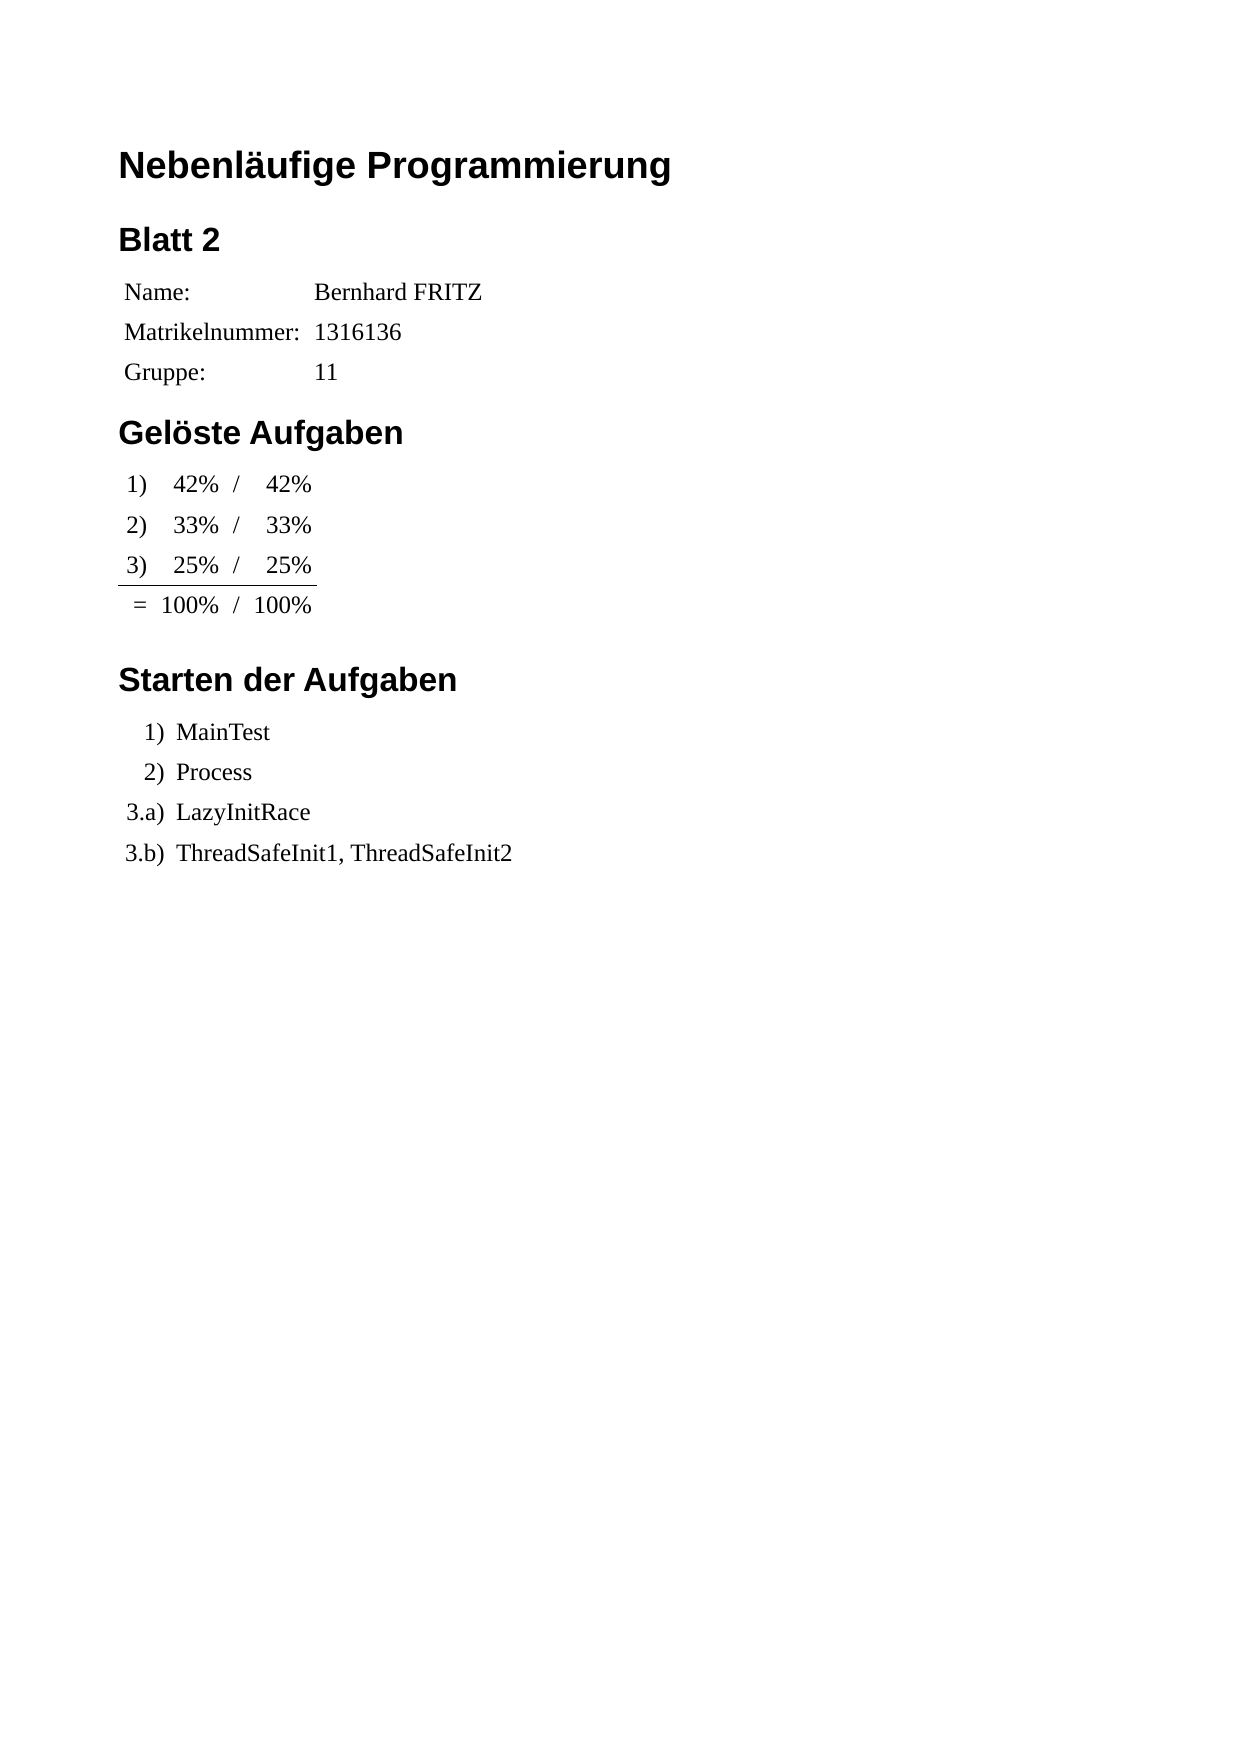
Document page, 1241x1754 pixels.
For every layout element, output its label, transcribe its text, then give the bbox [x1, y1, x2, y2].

table_header 1) [118, 711, 170, 752]
table_cell = [118, 586, 153, 639]
subtitle Starten der Aufgaben [118, 660, 1122, 699]
table_cell Gruppe: [118, 352, 308, 392]
subtitle Blatt 2 [118, 220, 1122, 259]
table_header / [225, 464, 245, 504]
table_header MainTest [170, 711, 672, 752]
table_cell 1316136 [308, 311, 1122, 352]
table_cell 25% [153, 544, 224, 584]
table_cell Process [170, 752, 672, 792]
table_cell 2) [118, 504, 153, 544]
table_cell / [225, 586, 245, 639]
table_cell 3.a) [118, 792, 170, 832]
table_cell LazyInitRace [170, 792, 672, 832]
table_cell 11 [308, 352, 1122, 392]
table_cell 33% [153, 504, 224, 544]
table_header 1) [118, 464, 153, 504]
table_header 42% [153, 464, 224, 504]
table_header Bernhard FRITZ [308, 271, 1122, 311]
table_cell 33% [245, 504, 317, 544]
table_cell / [225, 504, 245, 544]
table_cell 3) [118, 544, 153, 584]
table_cell 100% [153, 586, 224, 639]
table_cell Matrikelnummer: [118, 311, 308, 352]
table_cell ThreadSafeInit1, ThreadSafeInit2 [170, 832, 672, 872]
table_header 42% [245, 464, 317, 504]
table_cell 2) [118, 752, 170, 792]
table_cell 25% [245, 544, 317, 584]
table_cell 100% [245, 586, 317, 639]
subtitle Gelöste Aufgaben [118, 413, 1122, 451]
table_cell / [225, 544, 245, 584]
table_cell 3.b) [118, 832, 170, 872]
table_header Name: [118, 271, 308, 311]
subtitle Nebenläufige Programmierung [118, 143, 1122, 187]
